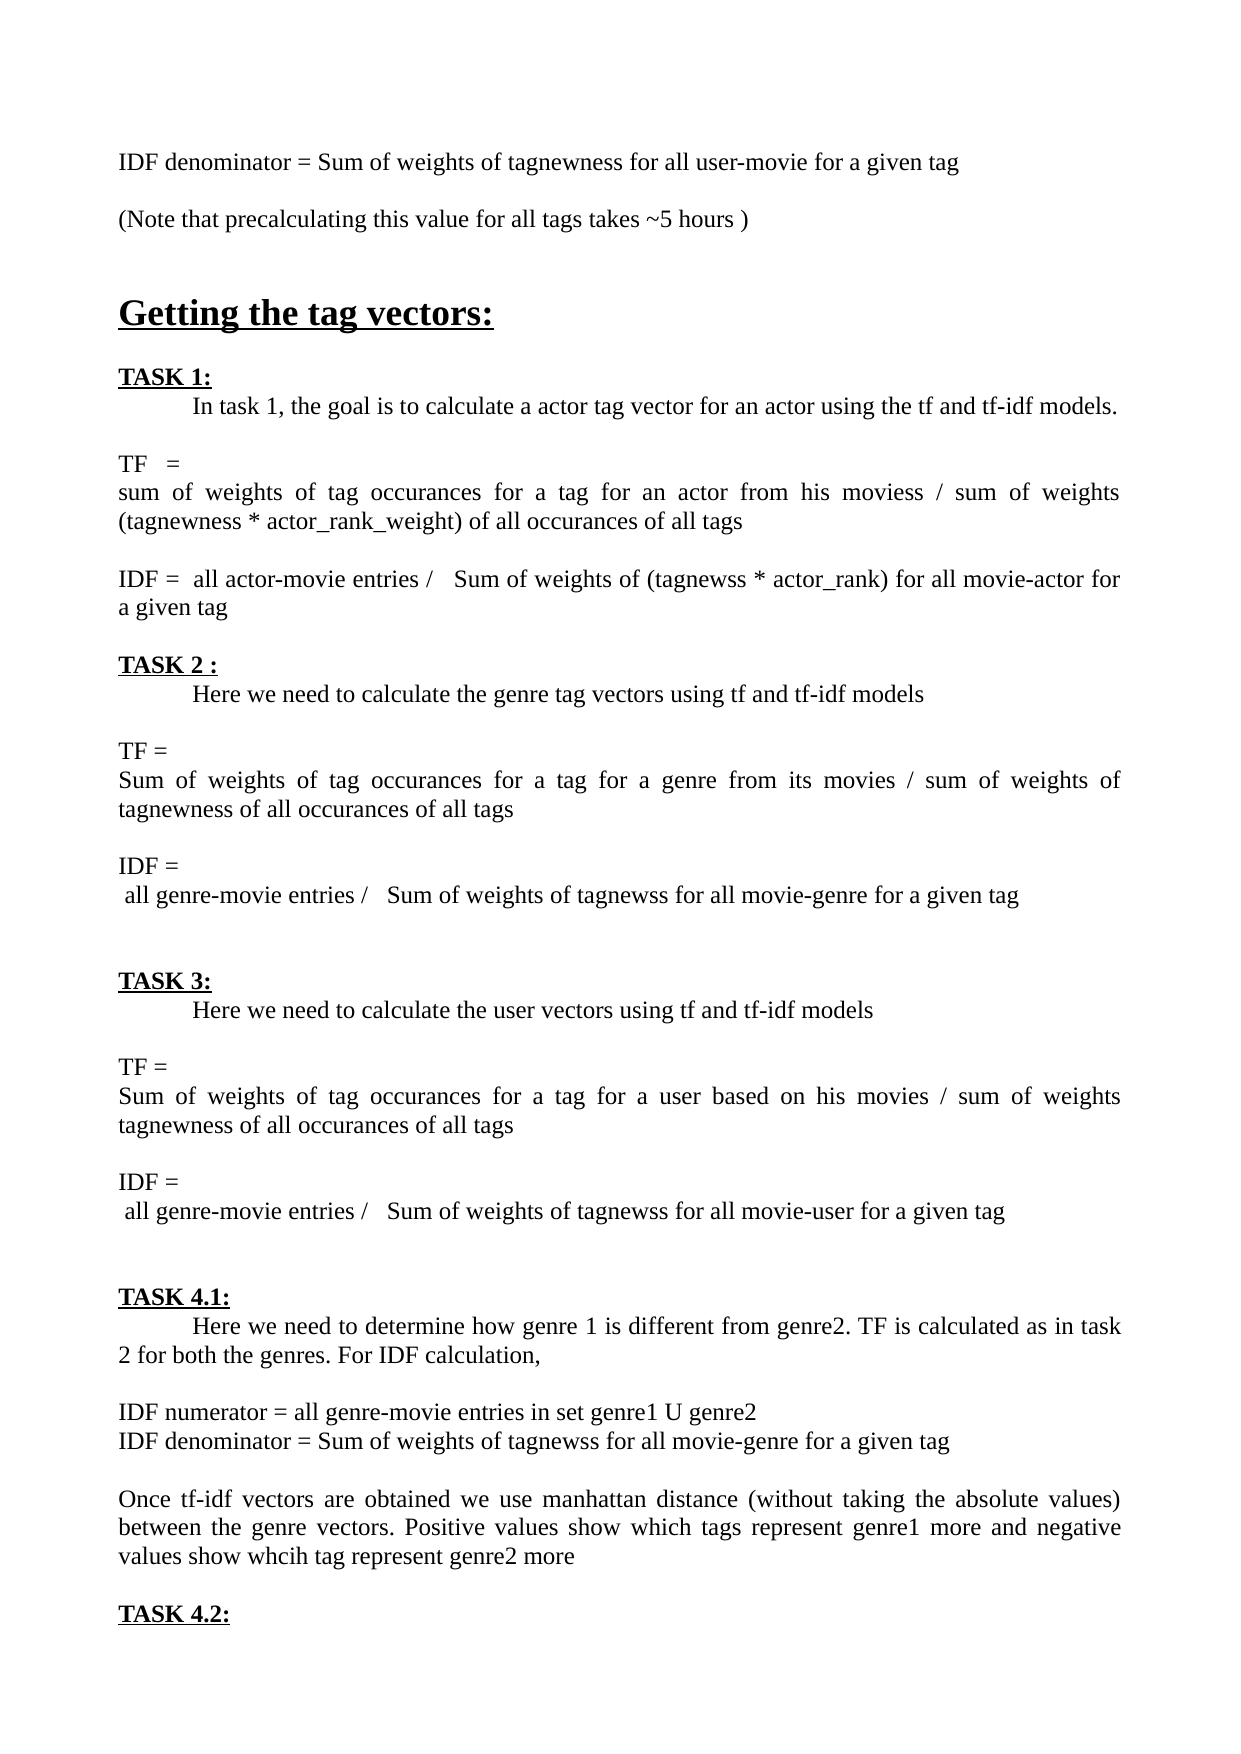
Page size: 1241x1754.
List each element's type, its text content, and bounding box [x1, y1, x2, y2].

text all genre-movie entries / Sum of weights of tagnewss for all movie-genre for a given tag [118, 880, 1122, 909]
text Sum of weights of tag occurances for a tag for a user based on his movies / sum of weights tagnewness of all occurances of all tags [118, 1081, 1122, 1139]
text TASK 3: [118, 966, 1122, 995]
text TF = [118, 736, 1122, 765]
text TF = [118, 1052, 1122, 1081]
text TASK 4.1: [118, 1282, 1122, 1311]
text sum of weights of tag occurances for a tag for an actor from his moviess / sum of weights (tagnewness * actor_rank_weight) of all occurances of all tags [118, 477, 1122, 535]
text TASK 1: [118, 362, 1122, 391]
text all genre-movie entries / Sum of weights of tagnewss for all movie-user for a given tag [118, 1196, 1122, 1225]
text Sum of weights of tag occurances for a tag for a genre from its movies / sum of weights of tagnewness of all occurances of all tags [118, 765, 1122, 822]
text TASK 2 : [118, 650, 1122, 679]
text Getting the tag vectors: [118, 291, 1122, 334]
text In task 1, the goal is to calculate a actor tag vector for an actor using the tf and tf-idf models. [118, 391, 1122, 420]
text IDF numerator = all genre-movie entries in set genre1 U genre2 [118, 1397, 1122, 1426]
text IDF denominator = Sum of weights of tagnewss for all movie-genre for a given tag [118, 1426, 1122, 1455]
text IDF = [118, 851, 1122, 880]
text IDF denominator = Sum of weights of tagnewness for all user-movie for a given tag [118, 147, 1122, 176]
text Here we need to calculate the user vectors using tf and tf-idf models [118, 995, 1122, 1024]
text TF = [118, 449, 1122, 477]
text IDF = all actor-movie entries / Sum of weights of (tagnewss * actor_rank) for all movie-actor for a given tag [118, 564, 1122, 621]
text TASK 4.2: [118, 1599, 1122, 1627]
text IDF = [118, 1167, 1122, 1196]
text Once tf-idf vectors are obtained we use manhattan distance (without taking the absolute values) between the genre vectors. Positive values show which tags represent genre1 more and negative values show whcih tag represent genre2 more [118, 1484, 1122, 1570]
text Here we need to determine how genre 1 is different from genre2. TF is calculated as in task 2 for both the genres. For IDF calculation, [118, 1311, 1122, 1369]
text Here we need to calculate the genre tag vectors using tf and tf-idf models [118, 679, 1122, 707]
text (Note that precalculating this value for all tags takes ~5 hours ) [118, 204, 1122, 233]
